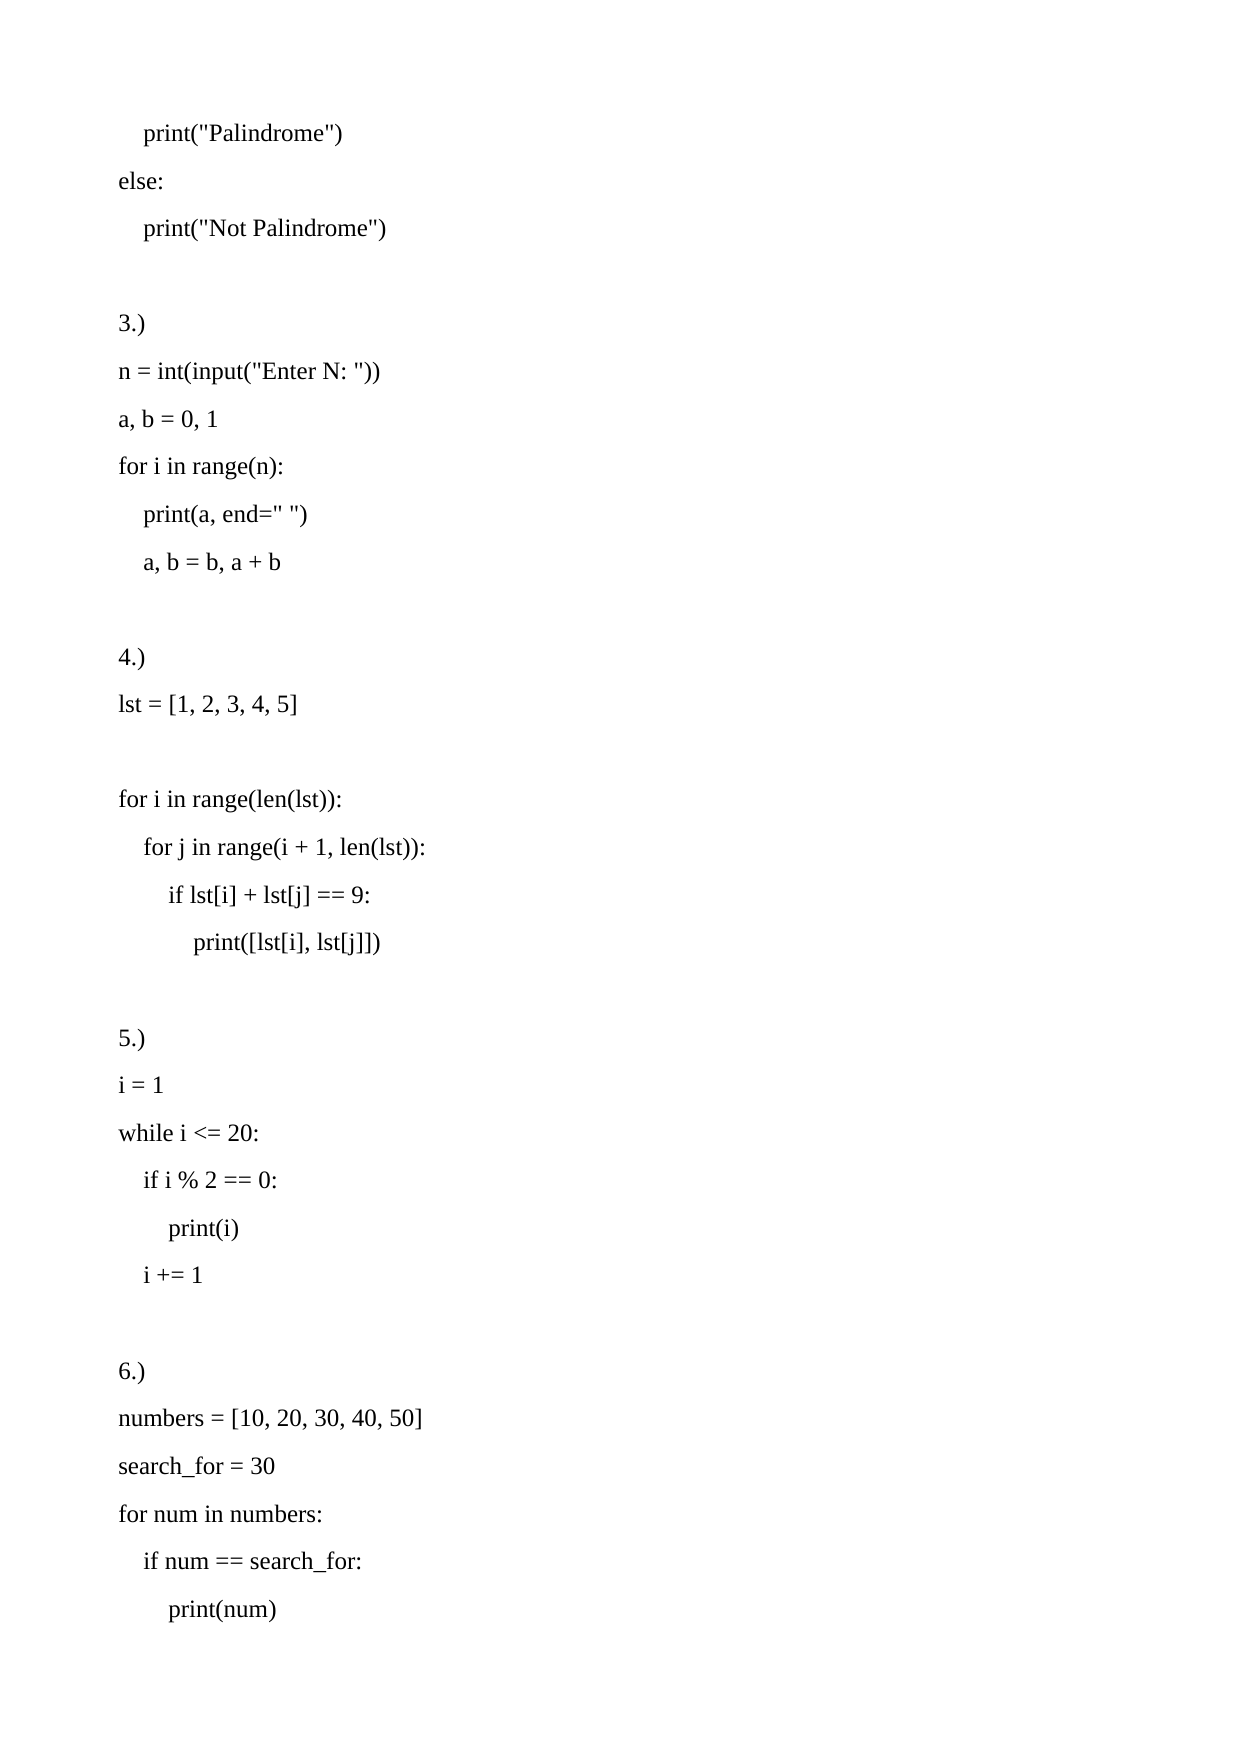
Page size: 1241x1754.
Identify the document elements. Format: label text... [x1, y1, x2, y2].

text print("Not Palindrome") [118, 213, 1122, 242]
text print(i) [118, 1213, 1122, 1242]
text for j in range(i + 1, len(lst)): [118, 832, 1122, 861]
text print(num) [118, 1594, 1122, 1623]
text if i % 2 == 0: [118, 1165, 1122, 1194]
text 6.) [118, 1356, 1122, 1384]
text i += 1 [118, 1261, 1122, 1289]
text if lst[i] + lst[j] == 9: [118, 880, 1122, 908]
text 3.) [118, 308, 1122, 337]
text else: [118, 166, 1122, 194]
text search_for = 30 [118, 1451, 1122, 1480]
text for num in numbers: [118, 1499, 1122, 1527]
text numbers = [10, 20, 30, 40, 50] [118, 1403, 1122, 1432]
text a, b = b, a + b [118, 547, 1122, 575]
text for i in range(n): [118, 451, 1122, 480]
text 4.) [118, 642, 1122, 671]
text print([lst[i], lst[j]]) [118, 927, 1122, 956]
text 5.) [118, 1023, 1122, 1051]
text if num == search_for: [118, 1546, 1122, 1575]
text lst = [1, 2, 3, 4, 5] [118, 689, 1122, 718]
text a, b = 0, 1 [118, 404, 1122, 432]
text i = 1 [118, 1070, 1122, 1099]
text n = int(input("Enter N: ")) [118, 356, 1122, 385]
text while i <= 20: [118, 1118, 1122, 1147]
text print("Palindrome") [118, 118, 1122, 147]
text for i in range(len(lst)): [118, 784, 1122, 813]
text print(a, end=" ") [118, 499, 1122, 528]
